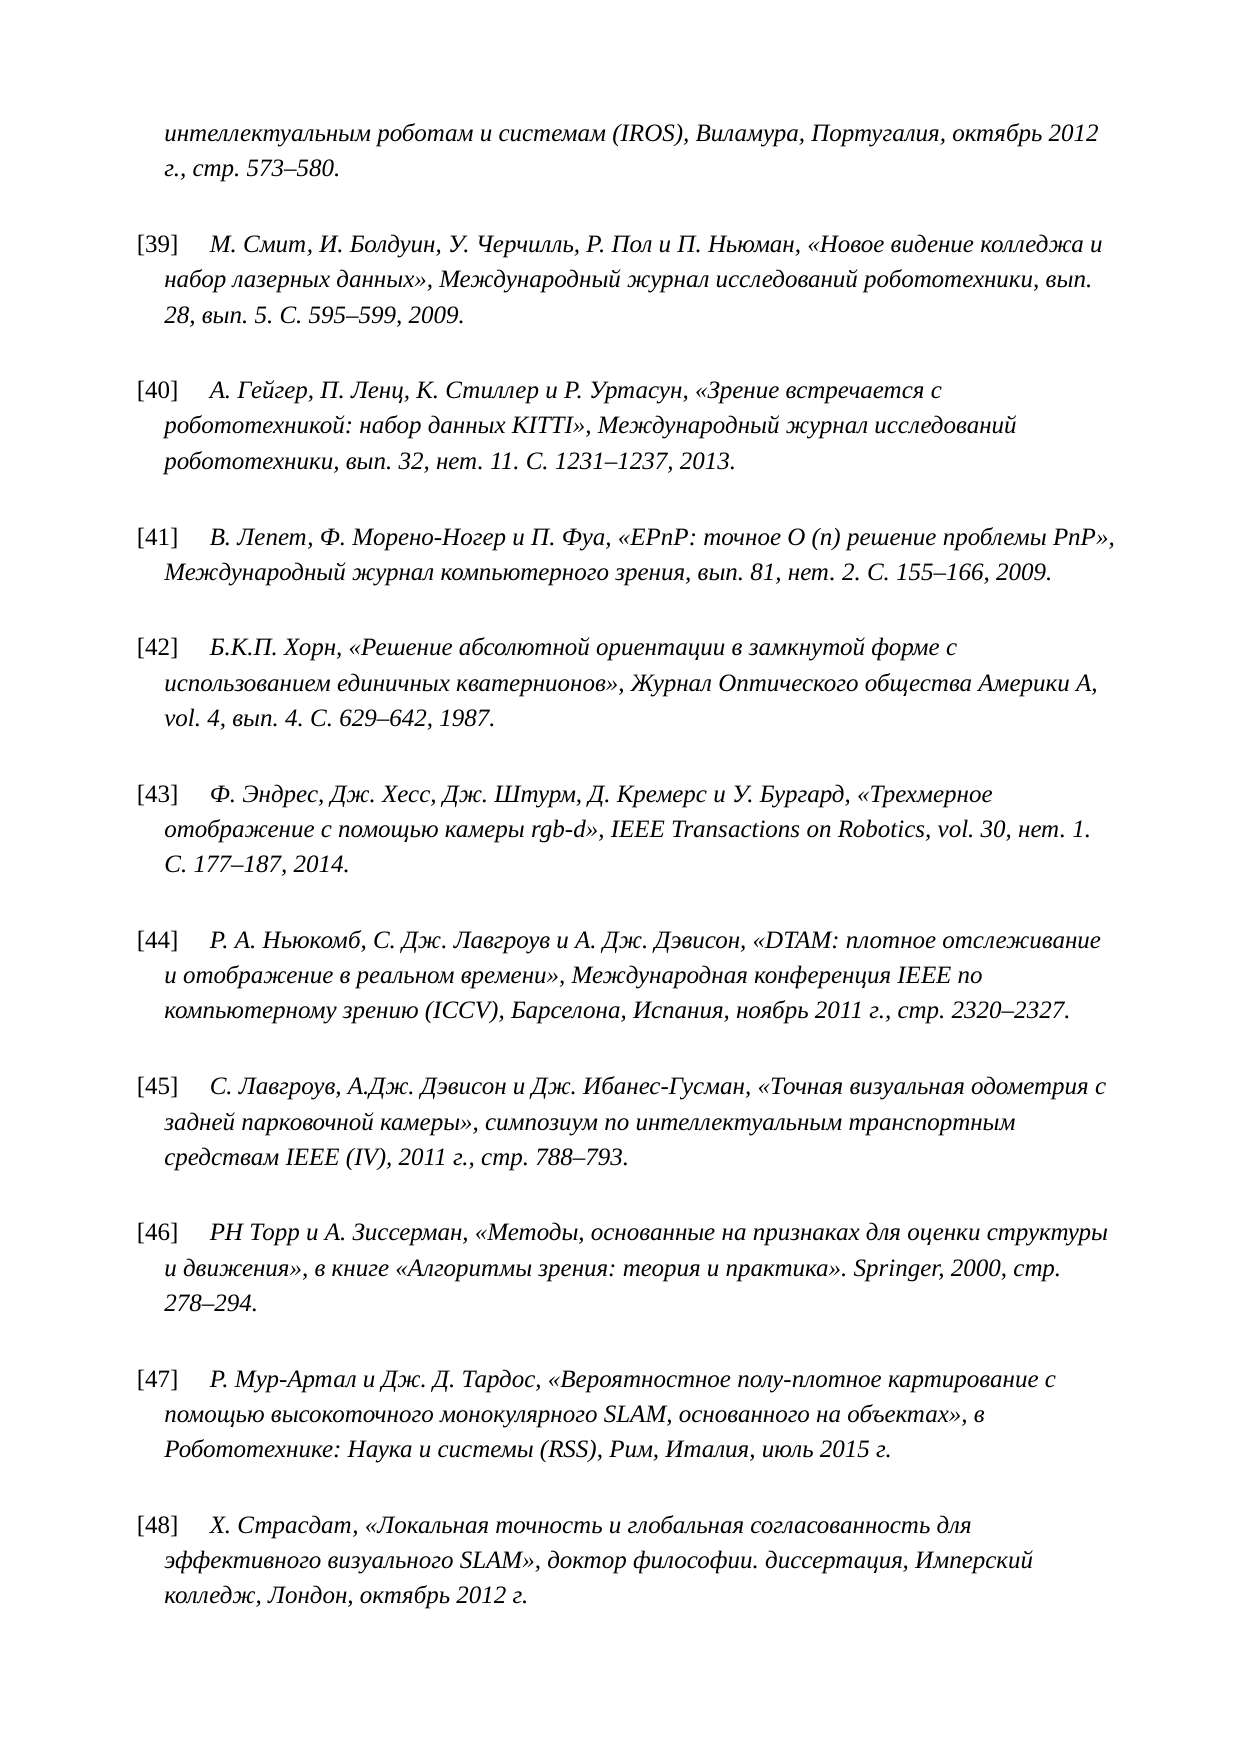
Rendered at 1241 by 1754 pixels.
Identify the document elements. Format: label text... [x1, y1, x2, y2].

text [39] М. Смит, И. Болдуин, У. Черчилль, Р. Пол и П. Ньюман, «Новое видение колледжа и набор лазерных данных», Международный журнал исследований робототехники, вып. 28, вып. 5. С. 595–599, 2009. [137, 229, 1118, 328]
text [44] Р. А. Ньюкомб, С. Дж. Лавгроув и А. Дж. Дэвисон, «DTAM: плотное отслеживание и отображение в реальном времени», Международная конференция IEEE по компьютерному зрению (ICCV), Барселона, Испания, ноябрь 2011 г., стр. 2320–2327. [137, 925, 1118, 1024]
text [41] В. Лепет, Ф. Морено-Ногер и П. Фуа, «EPnP: точное O (n) решение проблемы PnP», Международный журнал компьютерного зрения, вып. 81, нет. 2. С. 155–166, 2009. [137, 522, 1118, 586]
text [46] PH Торр и А. Зиссерман, «Методы, основанные на признаках для оценки структуры и движения», в книге «Алгоритмы зрения: теория и практика». Springer, 2000, стр. 278–294. [137, 1217, 1118, 1317]
text [48] Х. Страсдат, «Локальная точность и глобальная согласованность для эффективного визуального SLAM», доктор философии. диссертация, Имперский колледж, Лондон, октябрь 2012 г. [137, 1510, 1118, 1609]
text [47] Р. Мур-Артал и Дж. Д. Тардос, «Вероятностное полу-плотное картирование с помощью высокоточного монокулярного SLAM, основанного на объектах», в Робототехнике: Наука и системы (RSS), Рим, Италия, июль 2015 г. [137, 1364, 1118, 1463]
text [42] Б.К.П. Хорн, «Решение абсолютной ориентации в замкнутой форме с использованием единичных кватернионов», Журнал Оптического общества Америки A, vol. 4, вып. 4. С. 629–642, 1987. [137, 632, 1118, 732]
text [40] А. Гейгер, П. Ленц, К. Стиллер и Р. Уртасун, «Зрение встречается с робототехникой: набор данных KITTI», Международный журнал исследований робототехники, вып. 32, нет. 11. С. 1231–1237, 2013. [137, 375, 1118, 475]
text [45] С. Лавгроув, А.Дж. Дэвисон и Дж. Ибанес-Гусман, «Точная визуальная одометрия с задней парковочной камеры», симпозиум по интеллектуальным транспортным средствам IEEE (IV), 2011 г., стр. 788–793. [137, 1071, 1118, 1171]
text интеллектуальным роботам и системам (IROS), Виламура, Португалия, октябрь 2012 г., стр. 573–580. [137, 118, 1118, 182]
text [43] Ф. Эндрес, Дж. Хесс, Дж. Штурм, Д. Кремерс и У. Бургард, «Трехмерное отображение с помощью камеры rgb-d», IEEE Transactions on Robotics, vol. 30, нет. 1. С. 177–187, 2014. [137, 779, 1118, 878]
